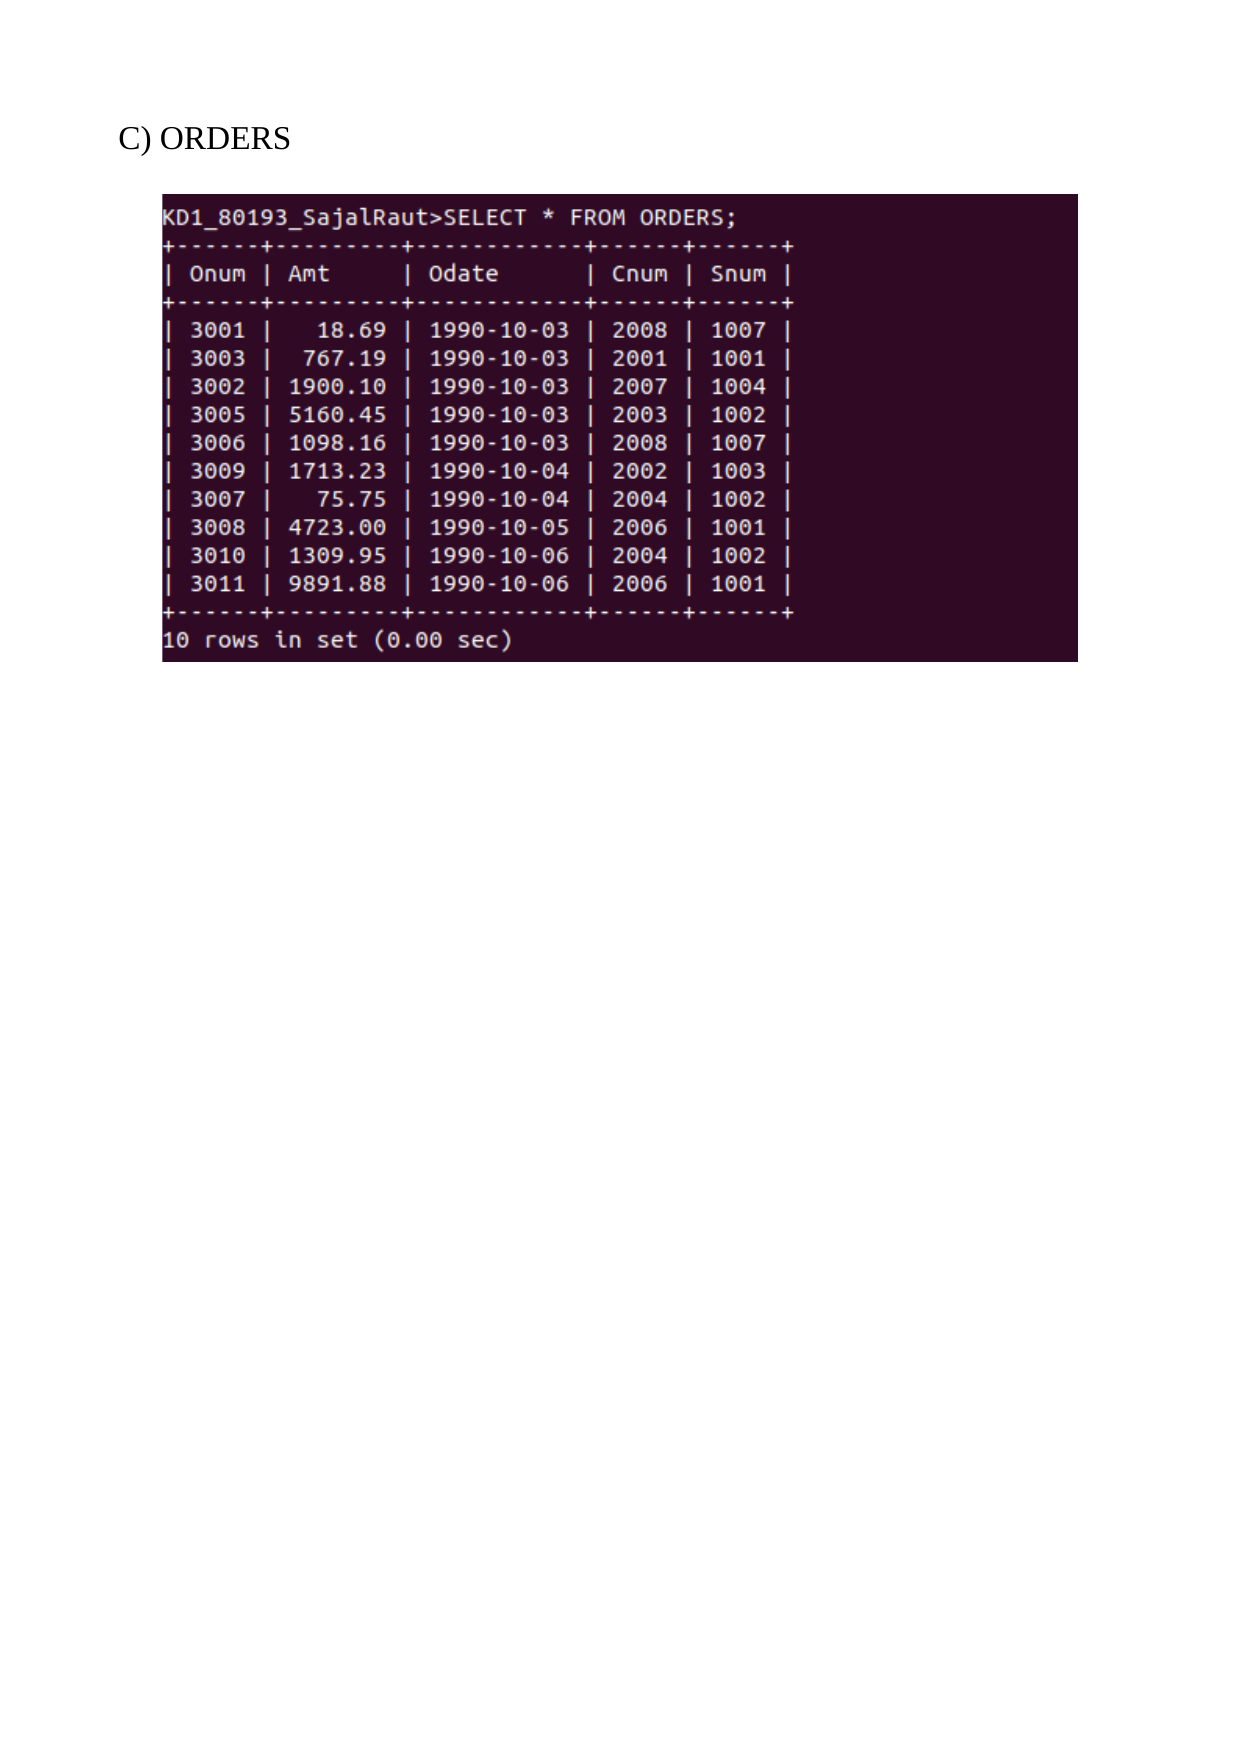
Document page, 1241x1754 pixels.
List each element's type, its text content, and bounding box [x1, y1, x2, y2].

text C) ORDERS [118, 118, 1122, 156]
picture [162, 194, 1078, 662]
